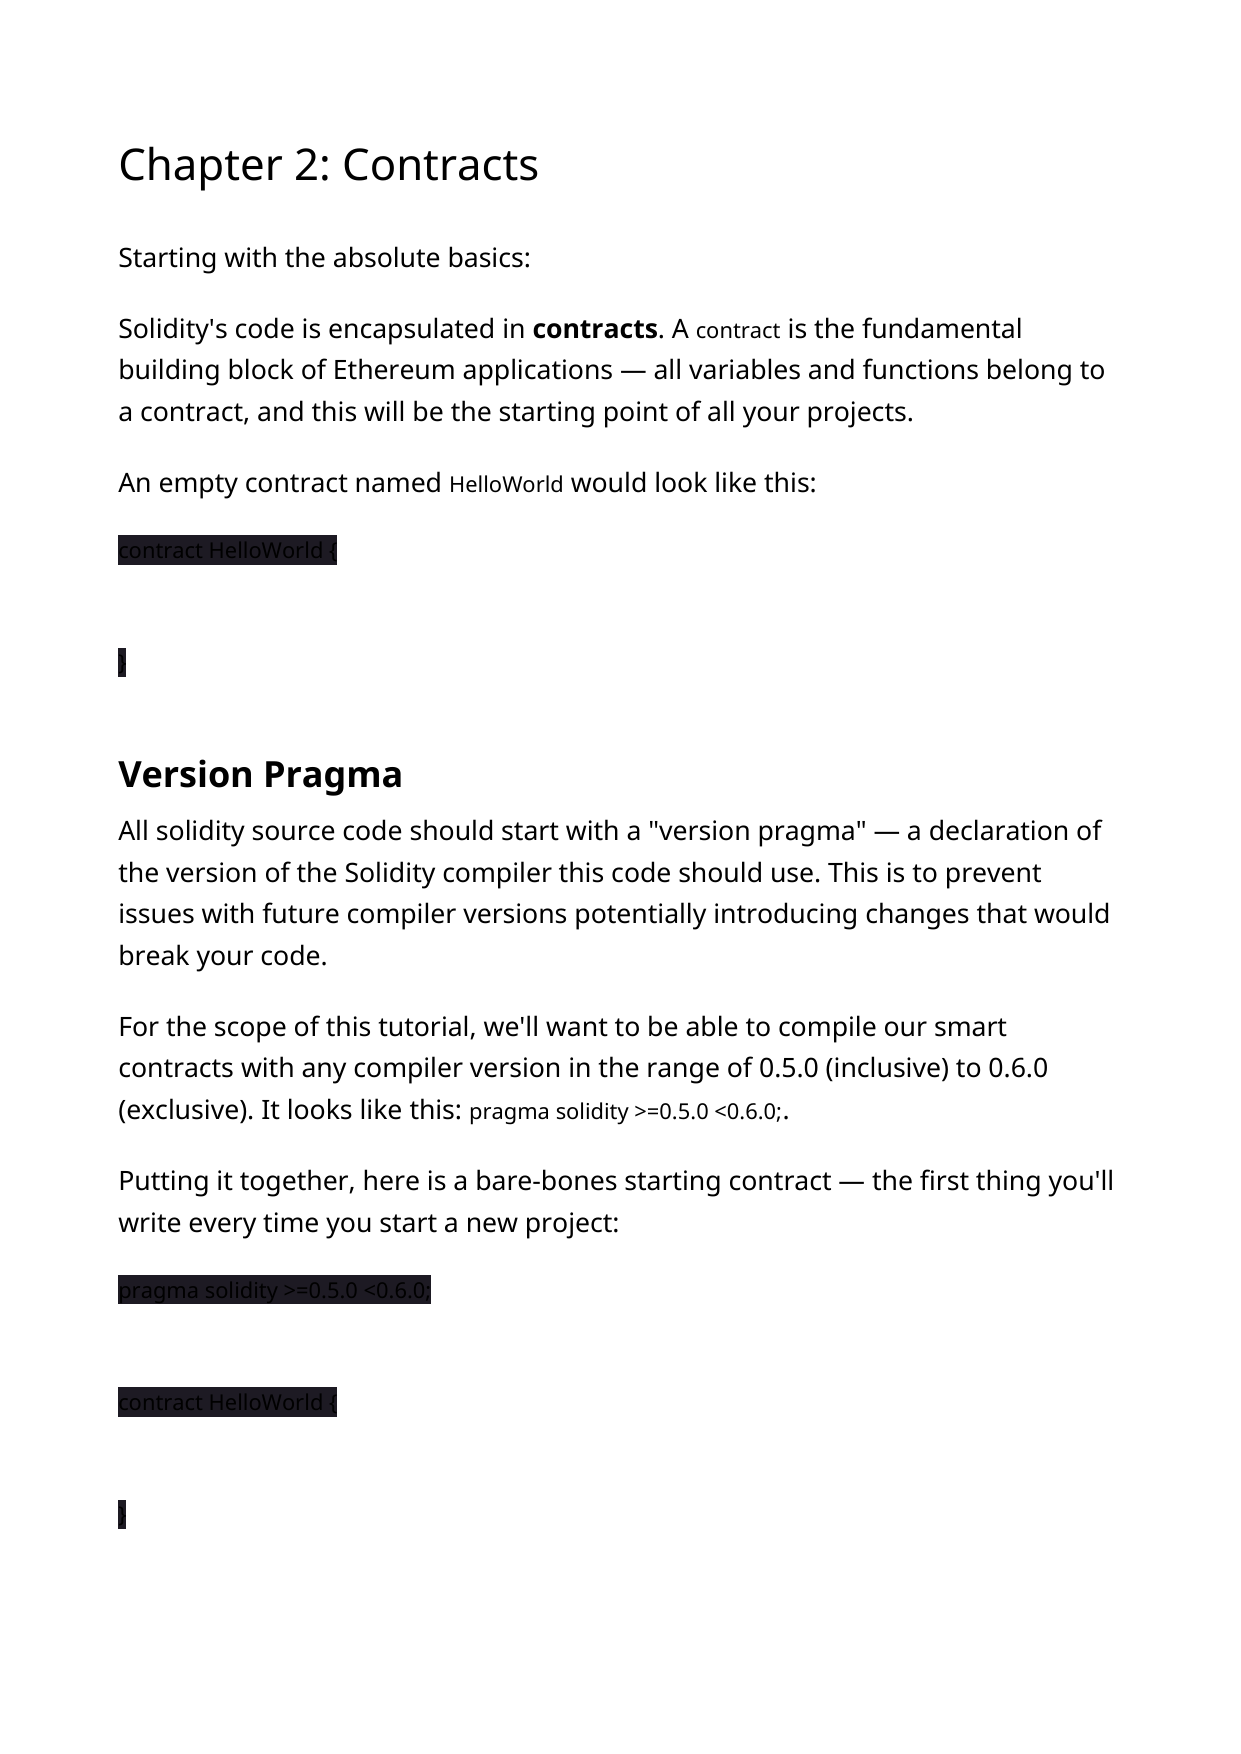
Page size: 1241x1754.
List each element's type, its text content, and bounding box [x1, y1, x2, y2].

text pragma solidity >=0.5.0 <0.6.0; [118, 1275, 1122, 1304]
text } [118, 647, 1122, 677]
subtitle Version Pragma [118, 753, 1122, 797]
subtitle Chapter 2: Contracts [118, 134, 1122, 193]
text Starting with the absolute basics: [118, 239, 1122, 275]
text All solidity source code should start with a "version pragma" — a declaration of the version of the Solidity compiler this code should use. This is to prevent issues with future compiler versions potentially introducing changes that would break your code. [118, 812, 1122, 973]
text For the scope of this tutorial, we'll want to be able to compile our smart contracts with any compiler version in the range of 0.5.0 (inclusive) to 0.6.0 (exclusive). It looks like this: pragma solidity >=0.5.0 <0.6.0;. [118, 1008, 1122, 1127]
text An empty contract named HelloWorld would look like this: [118, 464, 1122, 500]
text } [118, 1499, 1122, 1529]
text Solidity's code is encapsulated in contracts. A contract is the fundamental building block of Ethereum applications — all variables and functions belong to a contract, and this will be the starting point of all your projects. [118, 310, 1122, 429]
text contract HelloWorld { [118, 535, 1122, 565]
text contract HelloWorld { [118, 1387, 1122, 1417]
text Putting it together, here is a bare-bones starting contract — the first thing you'll write every time you start a new project: [118, 1162, 1122, 1240]
